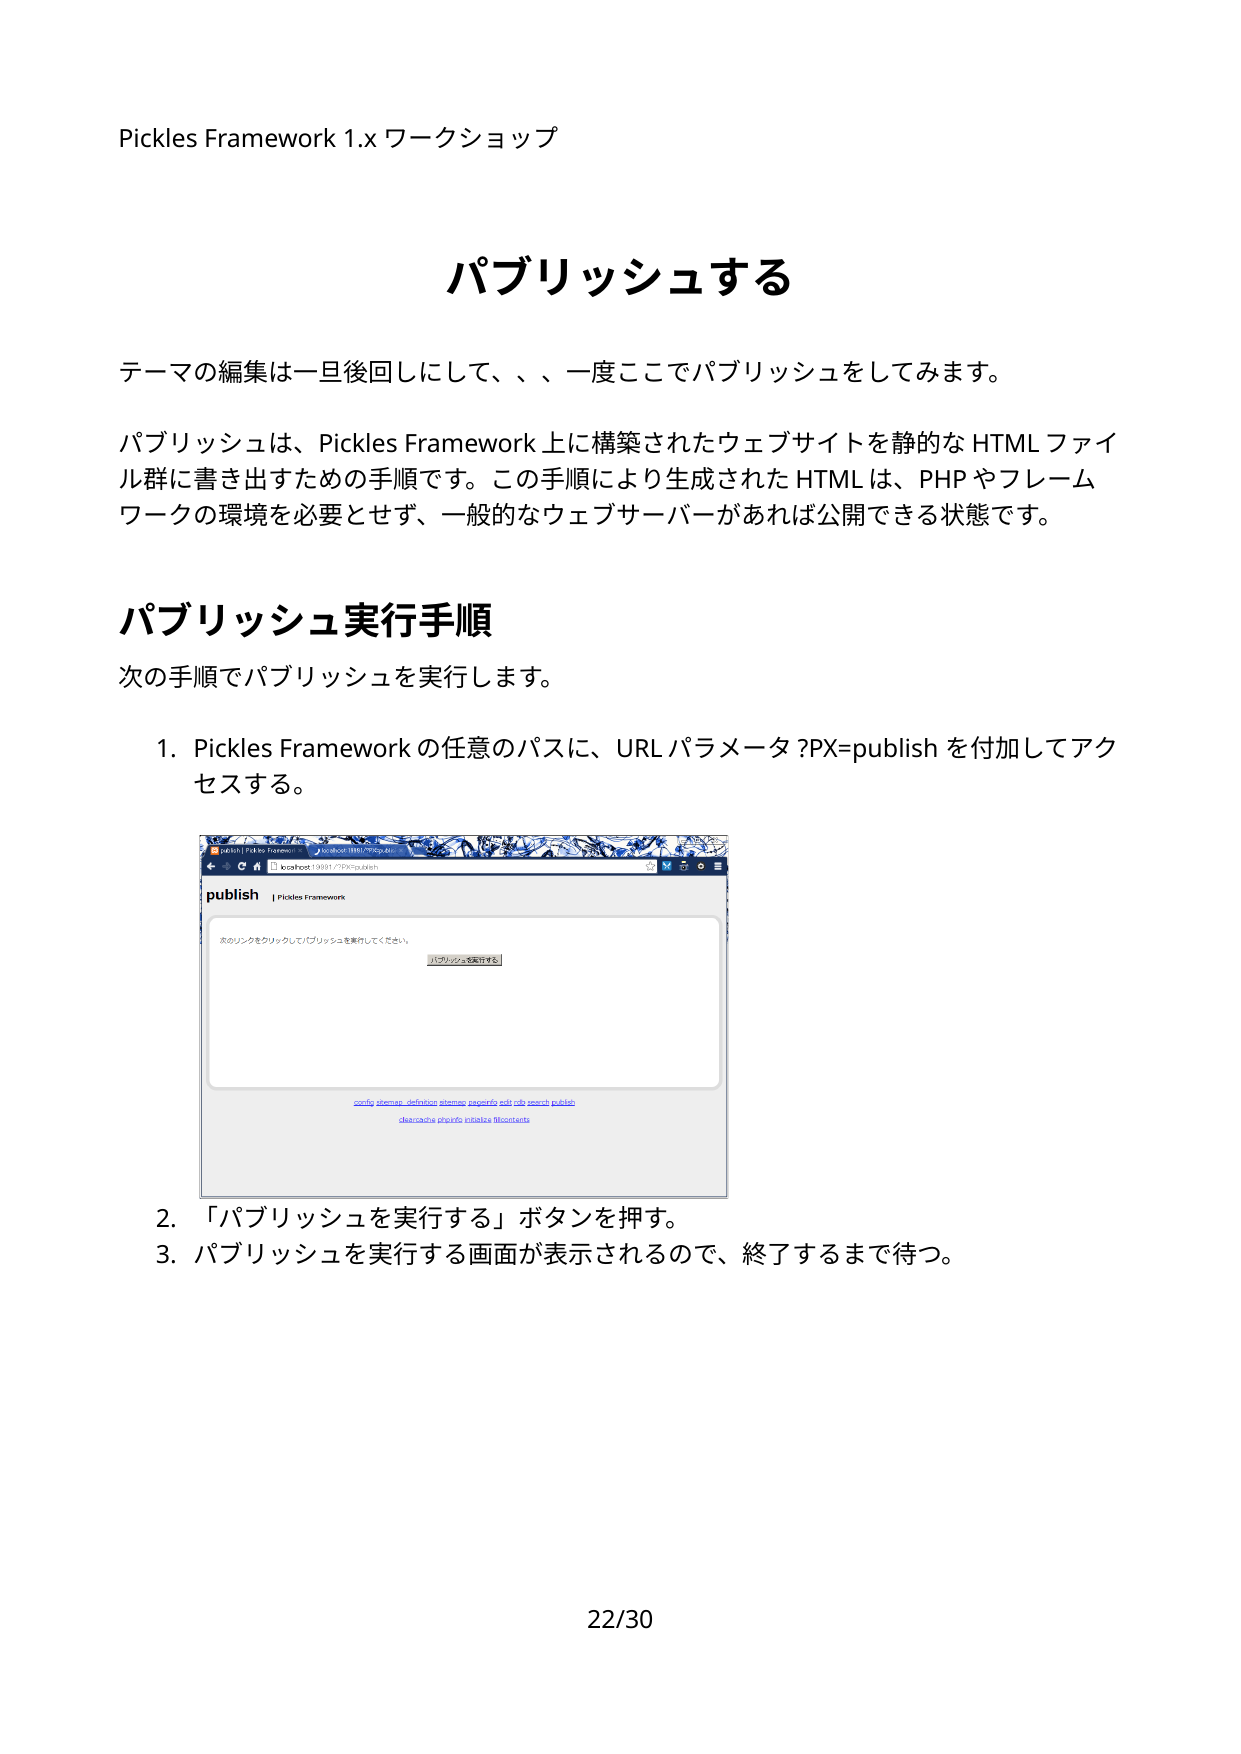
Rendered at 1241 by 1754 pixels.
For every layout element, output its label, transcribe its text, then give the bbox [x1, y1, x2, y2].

text パブリッシュは、Pickles Framework上に構築されたウェブサイトを静的なHTMLファイル群に書き出すための手順です。この手順により生成されたHTMLは、PHPやフレームワークの環境を必要とせず、一般的なウェブサーバーがあれば公開できる状態です。 [118, 423, 1122, 532]
list パブリッシュを実行する画面が表示されるので、終了するまで待つ。 [156, 1235, 1122, 1305]
subtitle パブリッシュ実行手順 [118, 591, 1122, 645]
list Pickles Frameworkの任意のパスに、URLパラメータ ?PX=publish を付加してアクセスする。 [156, 728, 1122, 801]
list 「パブリッシュを実行する」ボタンを押す。 [156, 801, 1122, 1235]
text テーマの編集は一旦後回しにして、、、一度ここでパブリッシュをしてみます。 [118, 353, 1122, 389]
picture [199, 835, 729, 1199]
subtitle パブリッシュする [118, 243, 1122, 306]
text 次の手順でパブリッシュを実行します。 [118, 658, 1122, 694]
